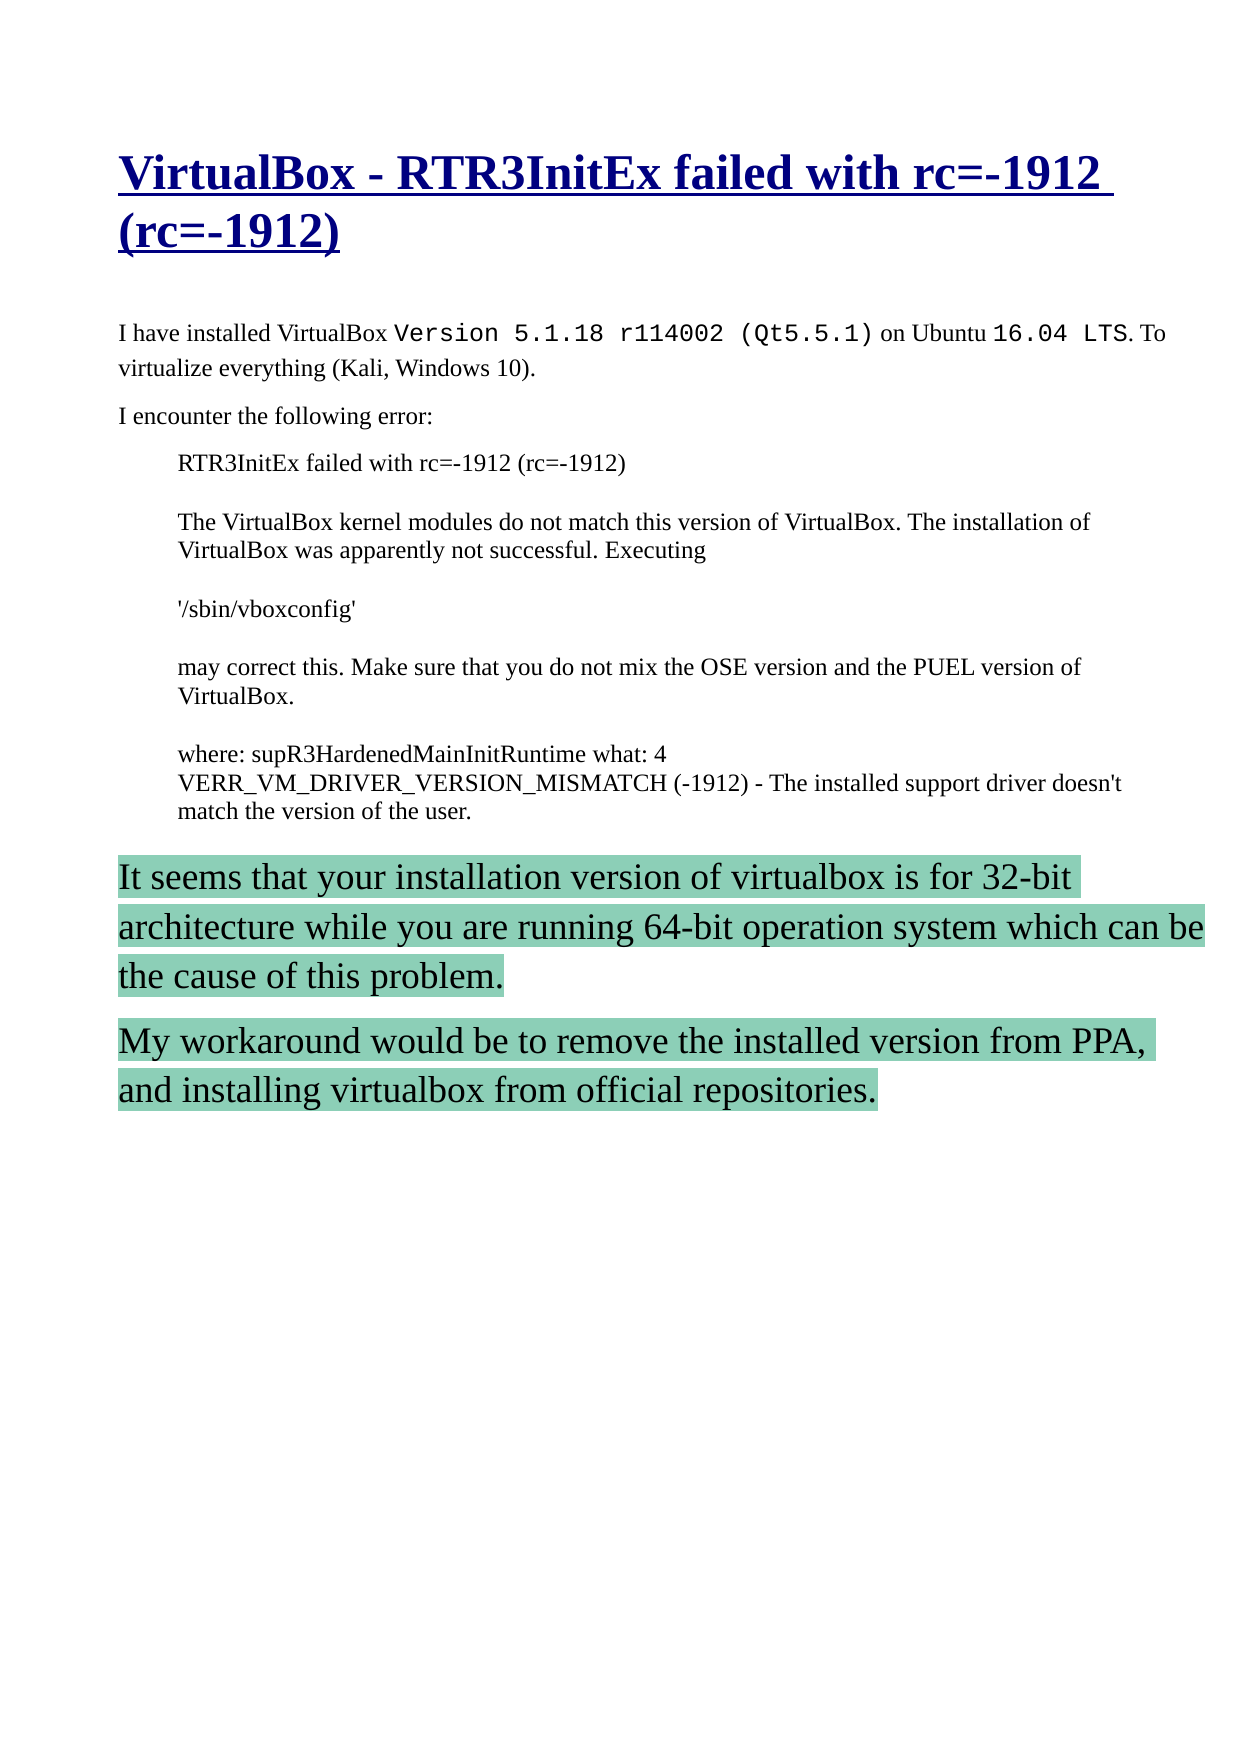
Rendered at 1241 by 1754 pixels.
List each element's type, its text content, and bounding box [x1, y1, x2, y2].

subtitle VirtualBox - RTR3InitEx failed with rc=-1912 (rc=-1912) [118, 143, 1210, 258]
text '/sbin/vboxconfig' [177, 594, 1151, 622]
text RTR3InitEx failed with rc=-1912 (rc=-1912) [177, 448, 1151, 477]
text where: supR3HardenedMainInitRuntime what: 4 VERR_VM_DRIVER_VERSION_MISMATCH (-1912) - The installed support driver doesn't match the version of the user. [177, 739, 1151, 825]
text I encounter the following error: [118, 401, 1210, 430]
text My workaround would be to remove the installed version from PPA, and installing virtualbox from official repositories. [118, 1018, 1210, 1111]
text It seems that your installation version of virtualbox is for 32-bit architecture while you are running 64-bit operation system which can be the cause of this problem. [118, 855, 1210, 997]
text may correct this. Make sure that you do not mix the OSE version and the PUEL version of VirtualBox. [177, 652, 1151, 709]
text I have installed VirtualBox Version 5.1.18 r114002 (Qt5.5.1) on Ubuntu 16.04 LTS. To virtualize everything (Kali, Windows 10). [118, 318, 1210, 382]
text The VirtualBox kernel modules do not match this version of VirtualBox. The installation of VirtualBox was apparently not successful. Executing [177, 507, 1151, 564]
